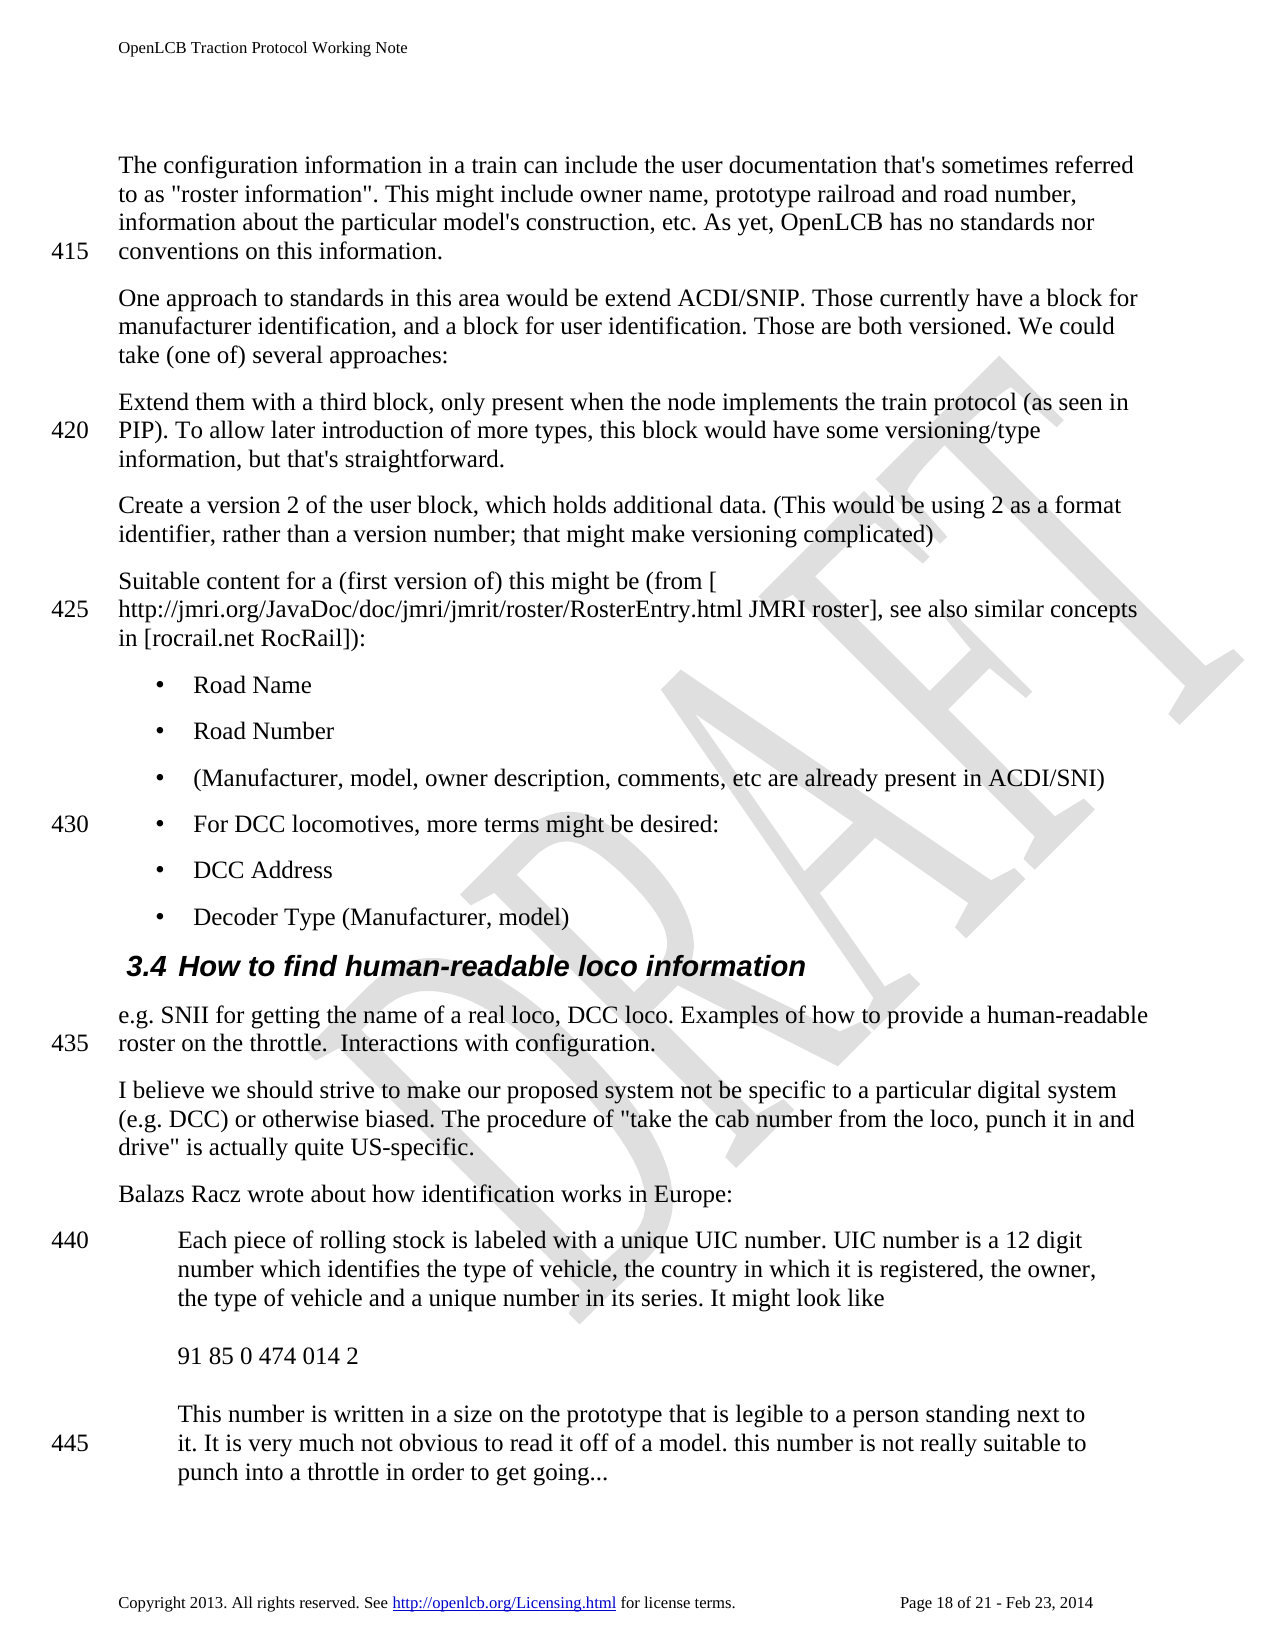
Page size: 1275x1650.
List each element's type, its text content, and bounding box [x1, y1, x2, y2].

list [648, 856, 794, 884]
text I believe we should strive to make our proposed system not be specific to a particular digital system (e.g. DCC) or otherwise biased. The procedure of "take the cab number from the loco, punch it in and drive" is actually quite US-specific. [718, 1075, 1157, 1161]
text e.g. SNII for getting the name of a real loco, DCC loco. Examples of how to provide a human-readable roster on the throttle. Interactions with configuration. [777, 1000, 1157, 1057]
text e.g. SNII for getting the name of a real loco, DCC loco. Examples of how to provide a human-readable roster on the throttle. Interactions with configuration. [363, 1000, 547, 1057]
text I believe we should strive to make our proposed system not be specific to a particular digital system (e.g. DCC) or otherwise biased. The procedure of "take the cab number from the loco, punch it in and drive" is actually quite US-specific. [408, 1075, 633, 1161]
list (Manufacturer, model, owner description, comments, etc are already present in ACDI/SNI) [820, 763, 988, 791]
list [956, 716, 1157, 745]
text Extend them with a third block, only present when the node implements the train protocol (as seen in PIP). To allow later introduction of more types, this block would have some versioning/type information, but that's straightforward. [118, 387, 966, 473]
text One approach to standards in this area would be extend ACDI/SNIP. Those currently have a block for manufacturer identification, and a block for user identification. Those are both versioned. We could take (one of) several approaches: [118, 283, 1157, 369]
list Road Number [156, 716, 698, 745]
list Decoder Type (Manufacturer, model) [545, 902, 664, 931]
text e.g. SNII for getting the name of a real loco, DCC loco. Examples of how to provide a human-readable roster on the throttle. Interactions with configuration. [654, 1000, 817, 1057]
list [830, 856, 939, 884]
list (Manufacturer, model, owner description, comments, etc are already present in ACDI/SNI) [1003, 763, 1157, 791]
list DCC Address [156, 856, 497, 884]
list Decoder Type (Manufacturer, model) [682, 902, 826, 931]
list For DCC locomotives, more terms might be desired: [156, 809, 762, 838]
list [698, 717, 738, 745]
text Each piece of rolling stock is labeled with a unique UIC number. UIC number is a 12 digit number which identifies the type of vehicle, the country in which it is registered, the owner, the type of vehicle and a unique number in its series. It might look like [177, 1225, 580, 1312]
text I believe we should strive to make our proposed system not be specific to a particular digital system (e.g. DCC) or otherwise biased. The procedure of "take the cab number from the loco, punch it in and drive" is actually quite US-specific. [610, 1075, 735, 1161]
list [795, 856, 818, 870]
list Road Name [156, 670, 679, 698]
list Decoder Type (Manufacturer, model) [827, 902, 967, 931]
text Balazs Racz wrote about how identification works in Europe: [512, 1179, 645, 1208]
text Create a version 2 of the user block, which holds additional data. (This would be using 2 as a format identifier, rather than a version number; that might make versioning complicated) [118, 491, 862, 548]
text Extend them with a third block, only present when the node implements the train protocol (as seen in PIP). To allow later introduction of more types, this block would have some versioning/type information, but that's straightforward. [966, 387, 1157, 473]
list [888, 809, 1034, 838]
text This number is written in a size on the prototype that is legible to a person standing next to it. It is very much not obvious to read it off of a model. this number is not really suitable to punch into a throttle in order to get going... [177, 1399, 1098, 1486]
text I believe we should strive to make our proposed system not be specific to a particular digital system (e.g. DCC) or otherwise biased. The procedure of "take the cab number from the loco, punch it in and drive" is actually quite US-specific. [118, 1075, 451, 1161]
list (Manufacturer, model, owner description, comments, etc are already present in ACDI/SNI) [730, 763, 805, 791]
text Each piece of rolling stock is labeled with a unique UIC number. UIC number is a 12 digit number which identifies the type of vehicle, the country in which it is registered, the owner, the type of vehicle and a unique number in its series. It might look like [594, 1225, 1098, 1312]
text Balazs Racz wrote about how identification works in Europe: [118, 1179, 498, 1208]
list [751, 716, 942, 745]
text Suitable content for a (first version of) this might be (from [ http://jmri.org/JavaDoc/doc/jmri/jmrit/roster/RosterEntry.html JMRI roster], see also similar concepts in [rocrail.net RocRail]): [816, 566, 1150, 652]
list (Manufacturer, model, owner description, comments, etc are already present in ACDI/SNI) [156, 763, 730, 791]
subtitle How to find human-readable loco information [693, 948, 861, 982]
subtitle How to find human-readable loco information [118, 948, 582, 982]
list [518, 856, 631, 884]
list [762, 809, 852, 838]
text The configuration information in a train can include the user documentation that's sometimes referred to as "roster information". This might include owner name, prototype railroad and road number, information about the particular model's construction, etc. As yet, OpenLCB has no standards nor conventions on this information. [118, 150, 1157, 265]
subtitle How to find human-readable loco information [591, 948, 666, 982]
text Balazs Racz wrote about how identification works in Europe: [671, 1179, 1157, 1208]
text Create a version 2 of the user block, which holds additional data. (This would be using 2 as a format identifier, rather than a version number; that might make versioning complicated) [908, 491, 1046, 548]
list Decoder Type (Manufacturer, model) [975, 902, 1157, 931]
text Suitable content for a (first version of) this might be (from [ http://jmri.org/JavaDoc/doc/jmri/jmrit/roster/RosterEntry.html JMRI roster], see also similar concepts in [rocrail.net RocRail]): [118, 566, 849, 652]
list [1012, 670, 1157, 698]
list [683, 670, 895, 698]
text Create a version 2 of the user block, which holds additional data. (This would be using 2 as a format identifier, rather than a version number; that might make versioning complicated) [1032, 491, 1157, 548]
list [961, 670, 1024, 698]
text e.g. SNII for getting the name of a real loco, DCC loco. Examples of how to provide a human-readable roster on the throttle. Interactions with configuration. [118, 1000, 353, 1057]
text e.g. SNII for getting the name of a real loco, DCC loco. Examples of how to provide a human-readable roster on the throttle. Interactions with configuration. [532, 1000, 657, 1057]
list Decoder Type (Manufacturer, model) [156, 902, 531, 931]
list [1068, 809, 1157, 838]
text 91 85 0 474 014 2 [177, 1341, 1098, 1370]
subtitle How to find human-readable loco information [859, 948, 1157, 982]
list [910, 670, 949, 690]
list [957, 856, 1157, 884]
